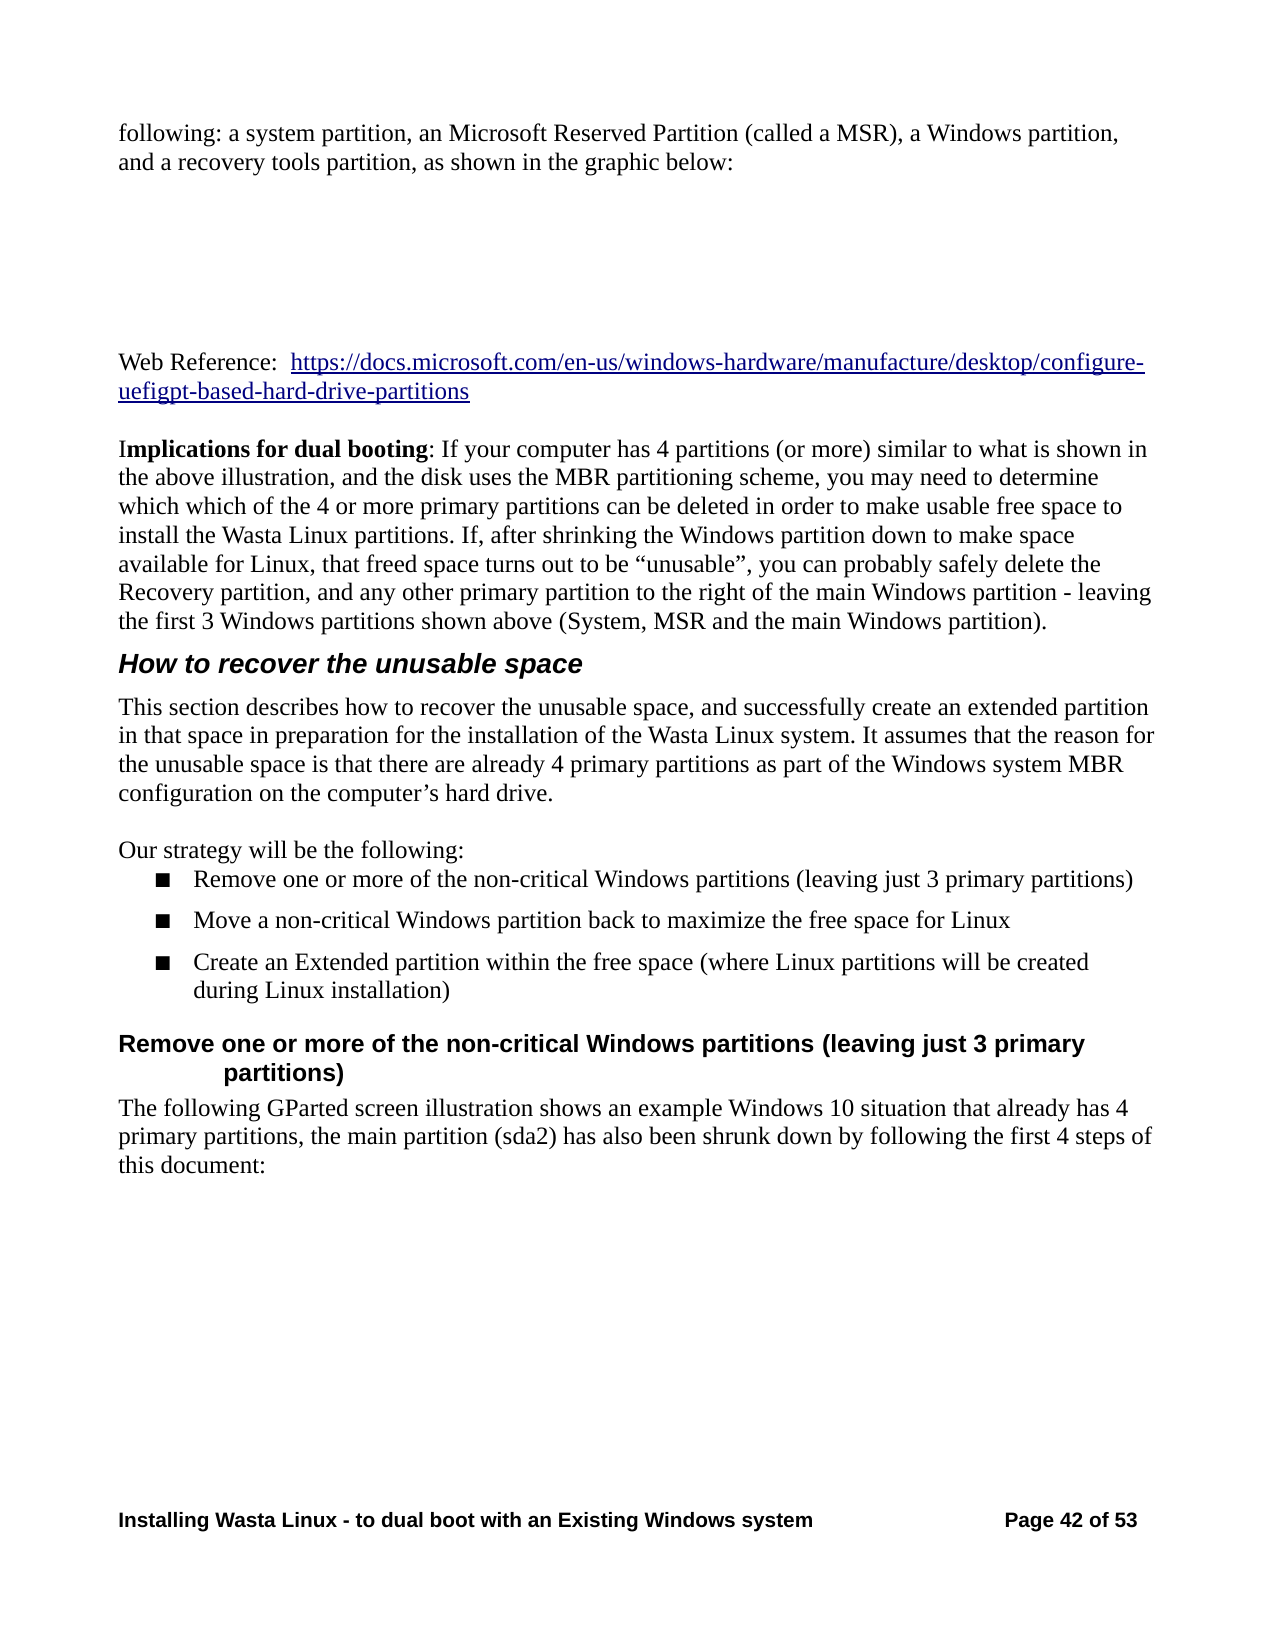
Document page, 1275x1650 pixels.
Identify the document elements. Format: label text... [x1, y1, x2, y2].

list Create an Extended partition within the free space (where Linux partitions will be created during Linux installation) [156, 947, 1157, 1004]
text The following GParted screen illustration shows an example Windows 10 situation that already has 4 primary partitions, the main partition (sda2) has also been shrunk down by following the first 4 steps of this document: [118, 1093, 1157, 1179]
text This section describes how to recover the unusable space, and successfully create an extended partition in that space in preparation for the installation of the Wasta Linux system. It assumes that the reason for the unusable space is that there are already 4 primary partitions as part of the Windows system MBR configuration on the computer’s hard drive. [118, 692, 1157, 807]
subtitle Remove one or more of the non-critical Windows partitions (leaving just 3 primary partitions) [118, 1029, 1157, 1086]
text Web Reference: https://docs.microsoft.com/en-us/windows-hardware/manufacture/desktop/configure-uefigpt-based-hard-drive-partitions [118, 188, 1157, 405]
list Move a non-critical Windows partition back to maximize the free space for Linux [156, 906, 1157, 934]
subtitle How to recover the unusable space [118, 647, 1157, 679]
text Implications for dual booting: If your computer has 4 partitions (or more) similar to what is shown in the above illustration, and the disk uses the MBR partitioning scheme, you may need to determine which which of the 4 or more primary partitions can be deleted in order to make usable free space to install the Wasta Linux partitions. If, after shrinking the Windows partition down to make space available for Linux, that freed space turns out to be “unusable”, you can probably safely delete the Recovery partition, and any other primary partition to the right of the main Windows partition - leaving the first 3 Windows partitions shown above (System, MSR and the main Windows partition). [118, 434, 1157, 635]
list Remove one or more of the non-critical Windows partitions (leaving just 3 primary partitions) [156, 864, 1157, 893]
text Our strategy will be the following: [118, 836, 1157, 864]
text following: a system partition, an Microsoft Reserved Partition (called a MSR), a Windows partition, and a recovery tools partition, as shown in the graphic below: [118, 118, 1157, 176]
